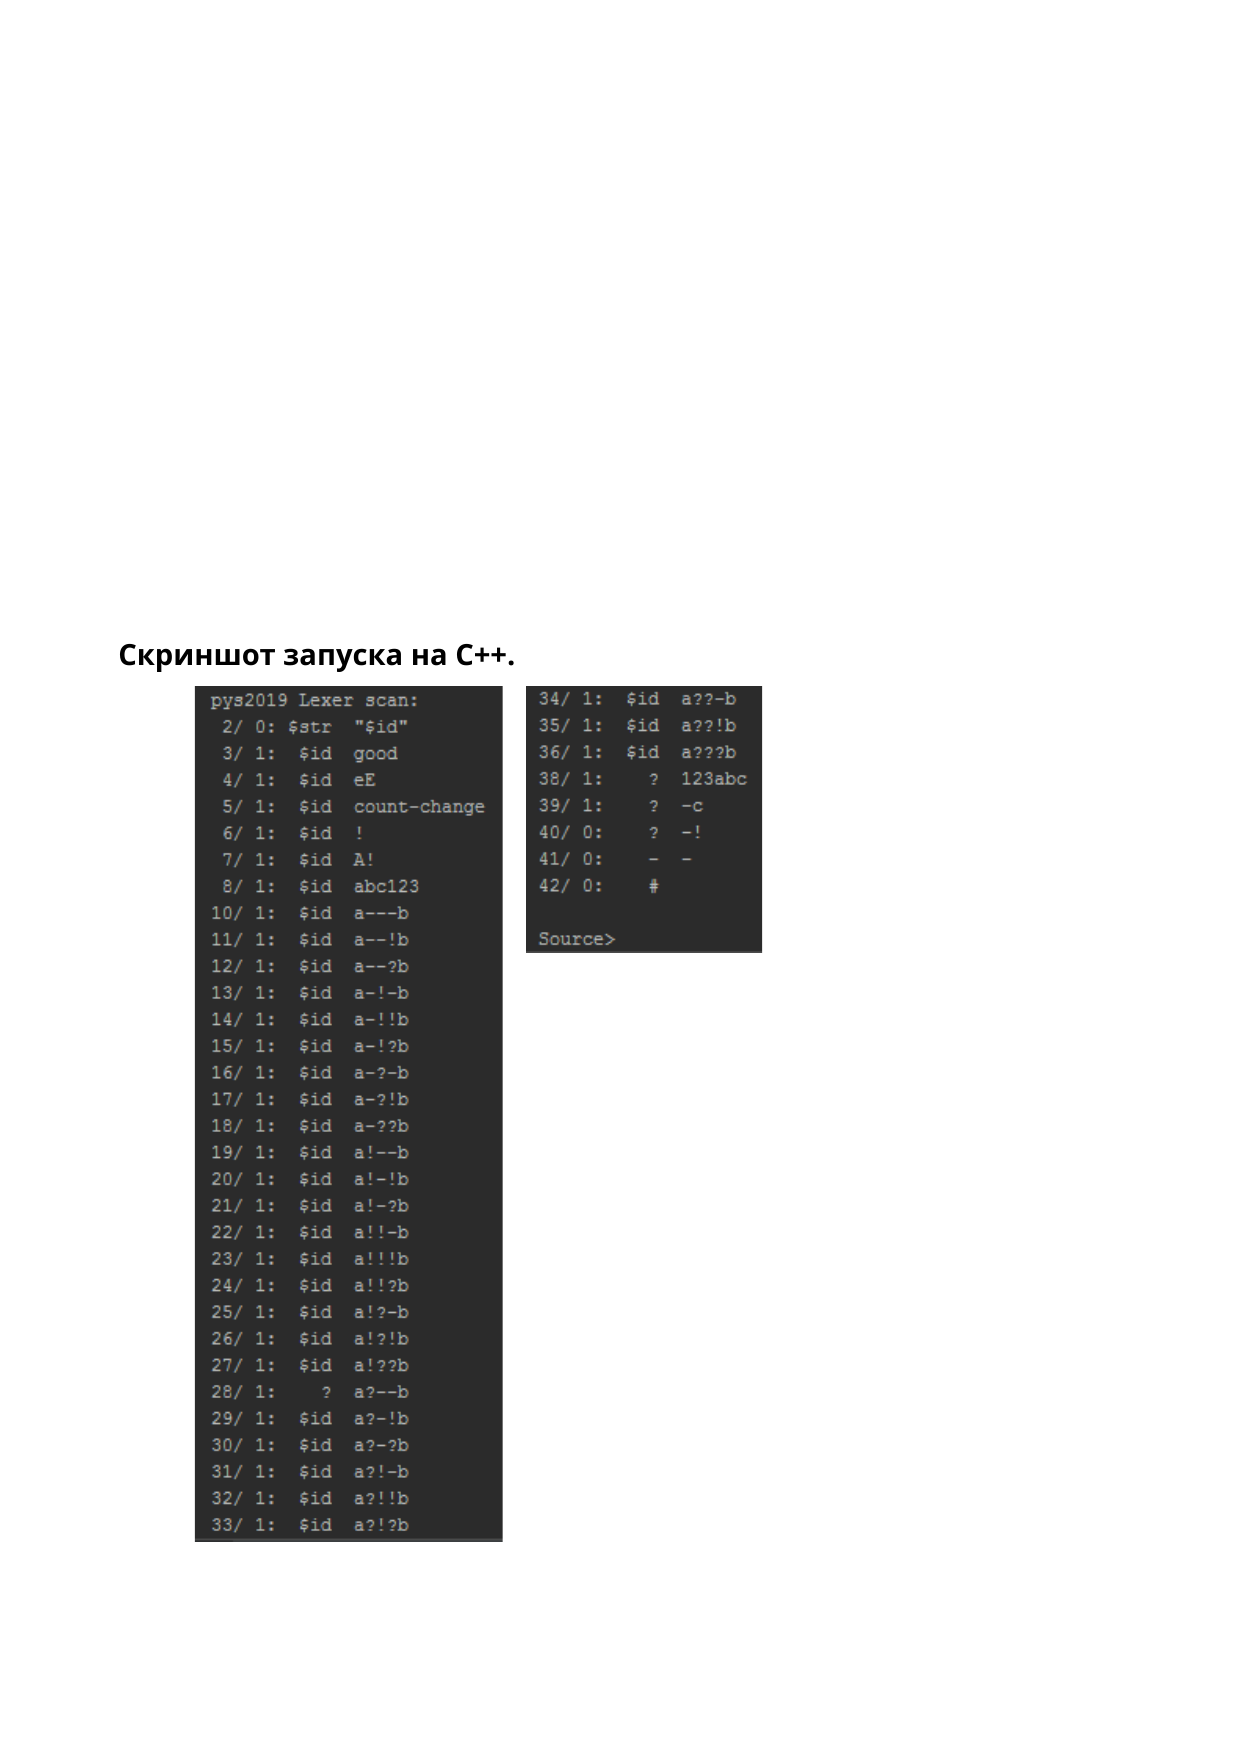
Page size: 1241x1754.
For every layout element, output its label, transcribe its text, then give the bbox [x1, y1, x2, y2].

picture [194, 686, 503, 1542]
picture [526, 686, 763, 953]
text Скриншот запуска на С++. [118, 634, 1122, 674]
